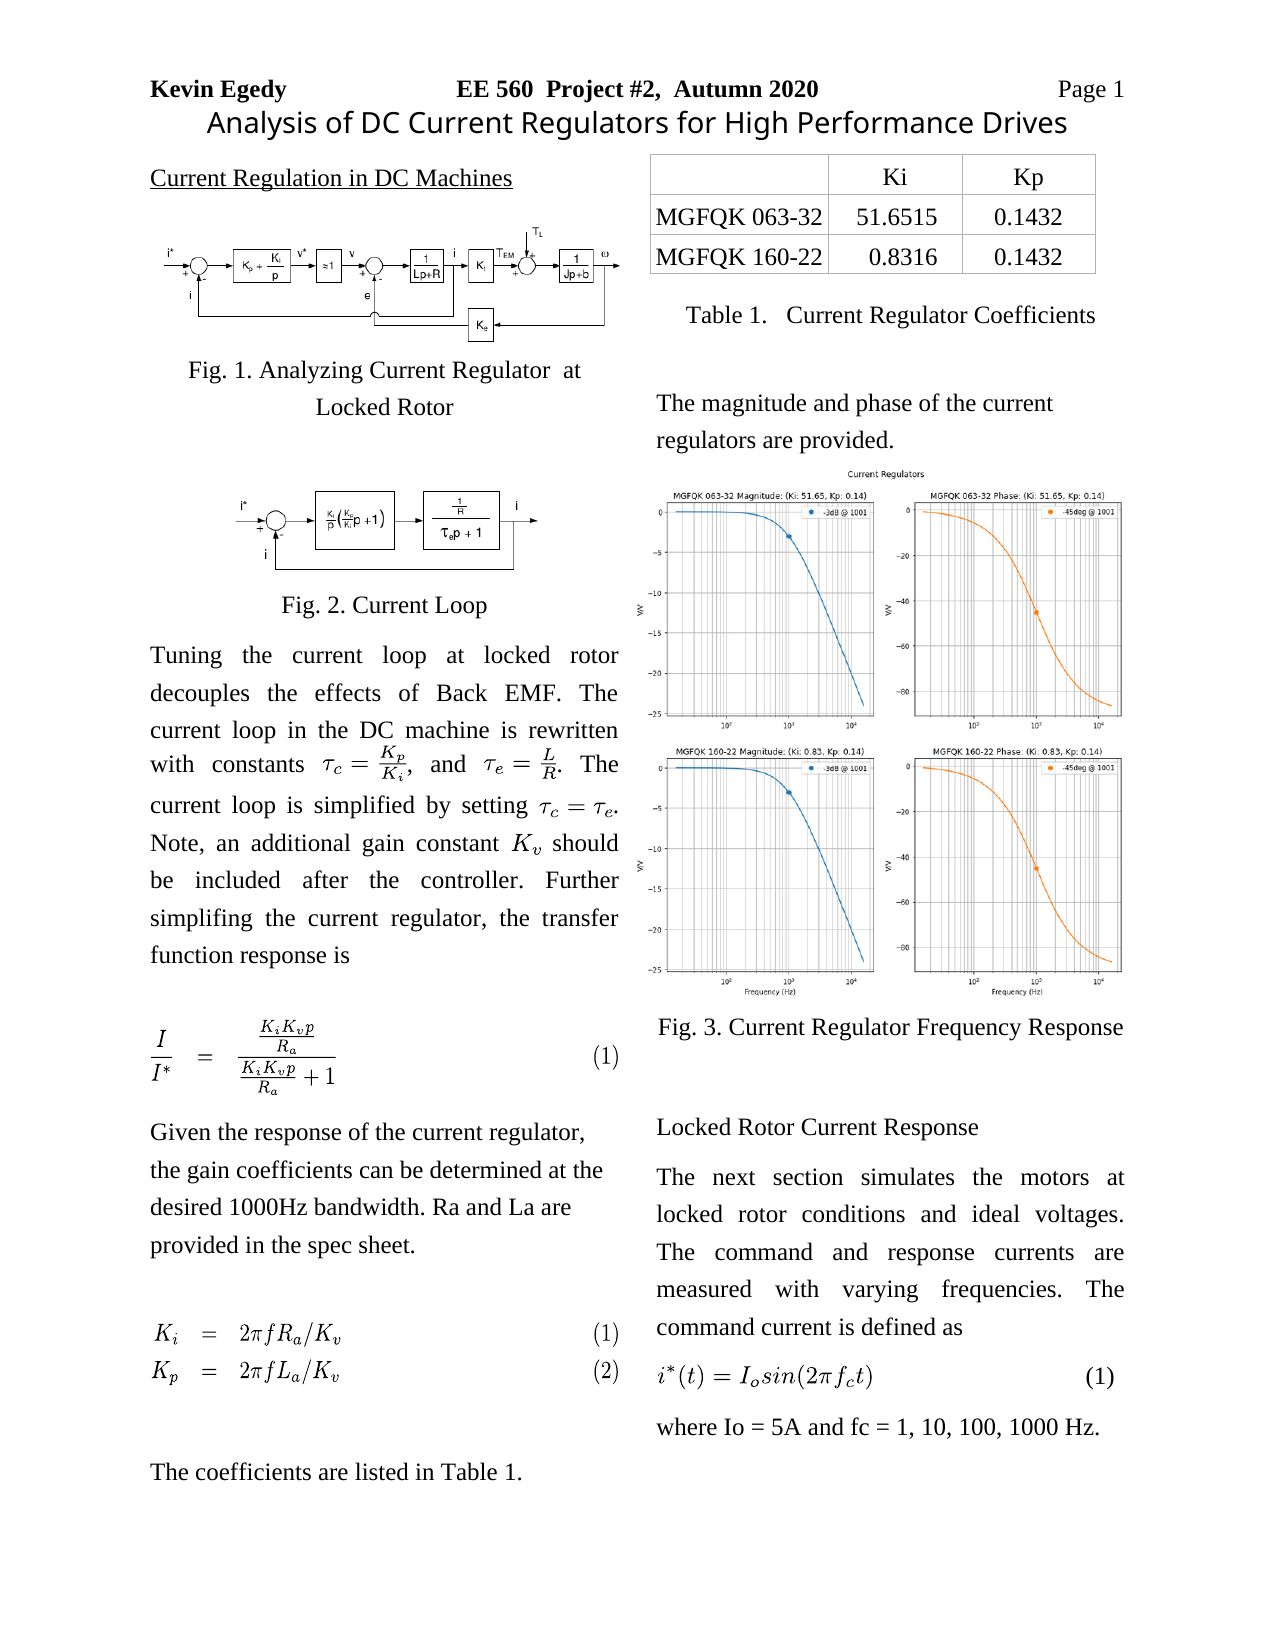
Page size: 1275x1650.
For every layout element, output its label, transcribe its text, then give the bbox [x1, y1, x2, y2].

text The coefficients are listed in Table 1. [150, 1449, 619, 1486]
text Fig. 1. Analyzing Current Regulator at Locked Rotor [150, 344, 619, 421]
table_cell MGFQK 063-32 [651, 195, 828, 233]
picture [225, 483, 544, 579]
picture [630, 466, 1125, 1001]
text The magnitude and phase of the current regulators are provided. [656, 379, 1125, 454]
text The next section simulates the motors at locked rotor conditions and ideal voltages. The command and response currents are measured with varying frequencies. The command current is defined as [656, 1153, 1125, 1341]
table_cell MGFQK 160-22 [651, 235, 828, 273]
text Table 1. Current Regulator Coefficients [656, 301, 1125, 329]
picture [150, 211, 628, 344]
text [150, 204, 619, 211]
text Current Regulation in DC Machines [150, 154, 619, 191]
table_cell 51.6515 [829, 195, 962, 233]
table_header Kp [963, 155, 1095, 194]
table_cell 0.1432 [963, 235, 1095, 273]
text Given the response of the current regulator, the gain coefficients can be determined at the desired 1000Hz bandwidth. Ra and La are provided in the spec sheet. [150, 1109, 619, 1259]
text Tuning the current loop at locked rotor decouples the effects of Back EMF. The current loop in the DC machine is rewritten with constants , and . The current loop is simplified by setting . Note, an additional gain constant should be included after the controller. Further simplifing the current regulator, the transfer function response is [150, 631, 619, 969]
table_cell 0.8316 [829, 235, 962, 273]
text Fig. 3. Current Regulator Frequency Response [656, 1001, 1125, 1041]
table_cell 0.1432 [963, 195, 1095, 233]
text (1) [656, 1353, 1125, 1391]
text Locked Rotor Current Response [656, 1103, 1125, 1141]
table_header [651, 155, 828, 194]
text where Io = 5A and fc = 1, 10, 100, 1000 Hz. [656, 1403, 1125, 1441]
table_header Ki [829, 155, 962, 194]
text Fig. 2. Current Loop [150, 484, 619, 619]
